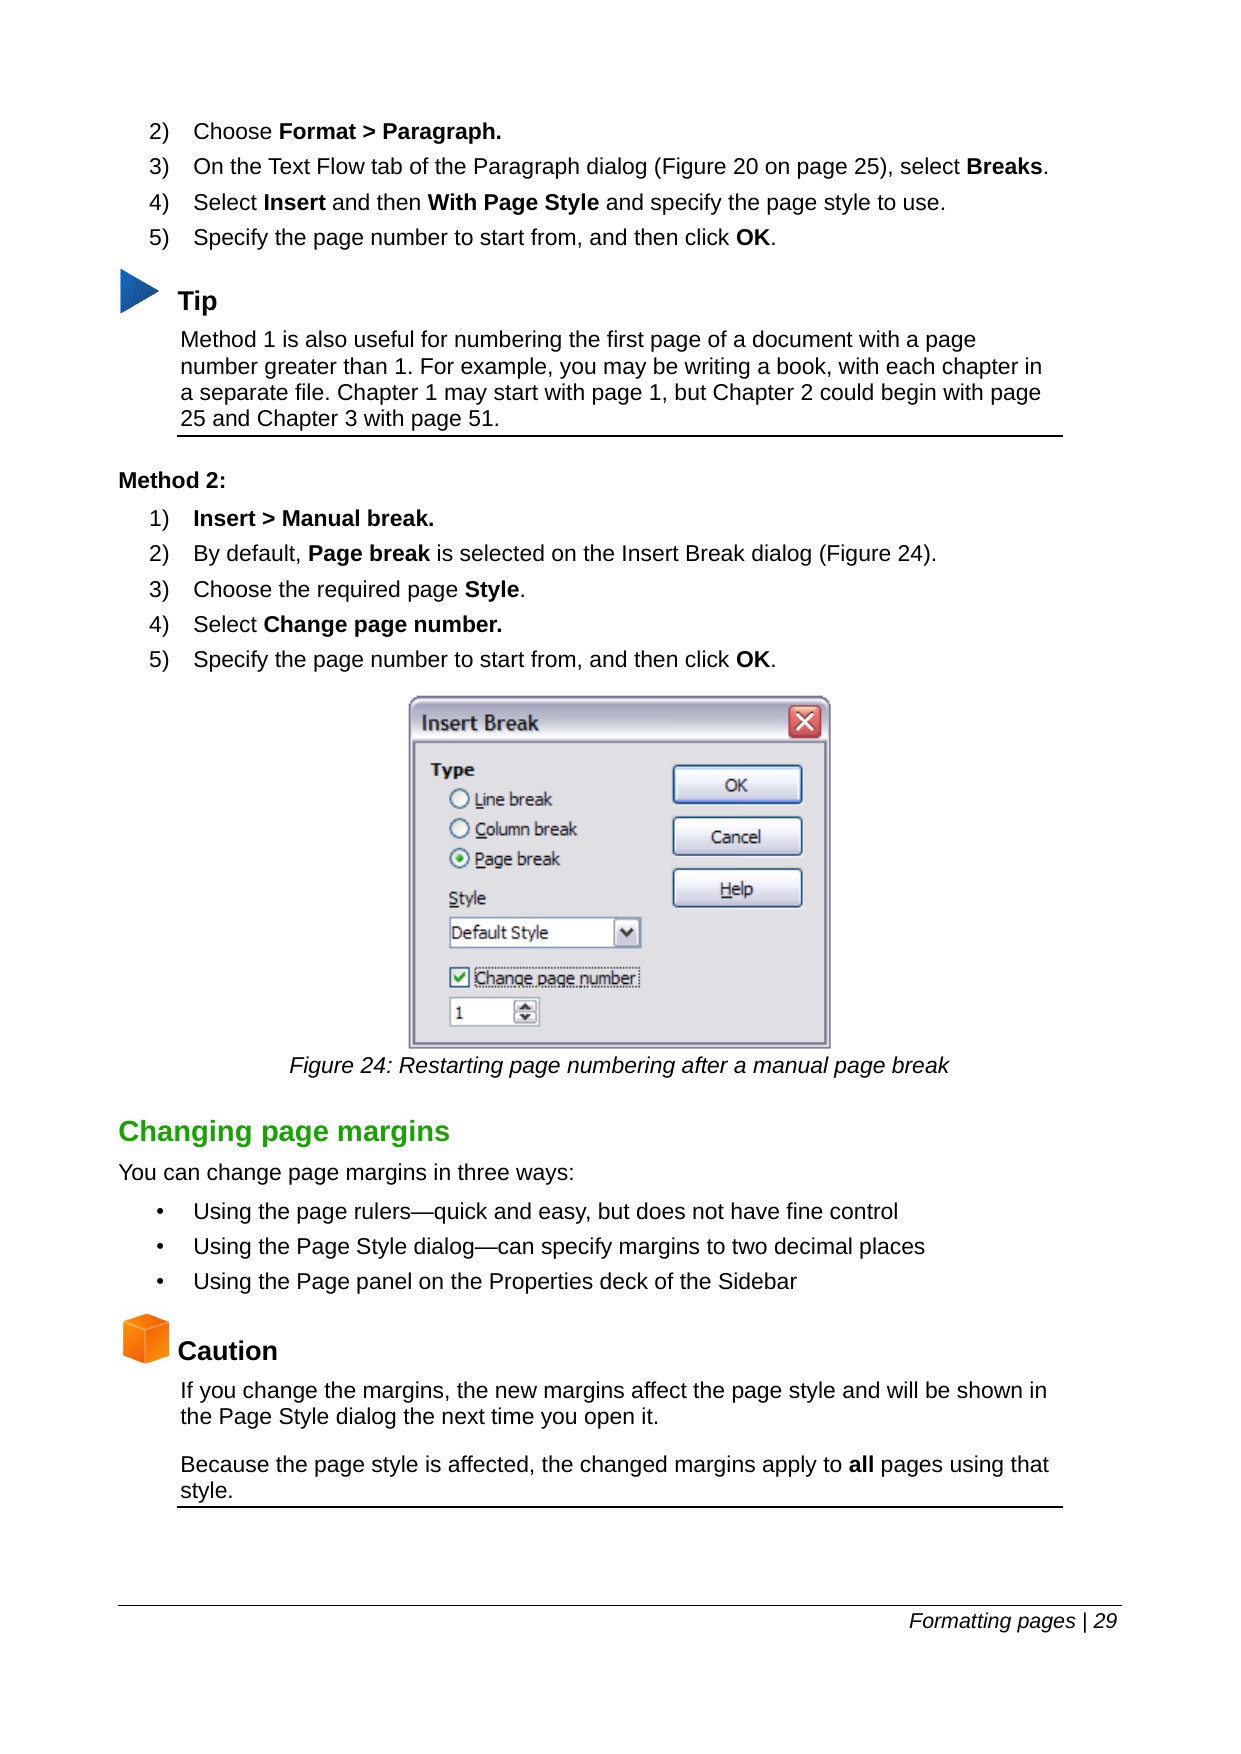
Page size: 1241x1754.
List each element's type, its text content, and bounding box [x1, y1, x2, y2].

list Insert > Manual break. [169, 505, 1122, 532]
list By default, Page break is selected on the Insert Break dialog (Figure 24). [169, 540, 1122, 567]
list Specify the page number to start from, and then click OK. [169, 224, 1122, 250]
list Select Change page number. [169, 611, 1122, 637]
list On the Text Flow tab of the Paragraph dialog (Figure 20 on page 25), select Breaks. [169, 153, 1122, 180]
list Using the page rulers—quick and easy, but does not have fine control [156, 1198, 1122, 1224]
list Choose the required page Style. [169, 576, 1122, 602]
list Using the Page Style dialog—can specify margins to two decimal places [156, 1233, 1122, 1259]
text Method 2: [118, 467, 1122, 493]
list Select Insert and then With Page Style and specify the page style to use. [169, 188, 1122, 215]
list Specify the page number to start from, and then click OK. [169, 646, 1122, 672]
text Figure 24: Restarting page numbering after a manual page break [268, 1052, 972, 1078]
list Using the Page panel on the Properties deck of the Sidebar [156, 1268, 1122, 1295]
text If you change the margins, the new margins affect the page style and will be shown in the Page Style dialog the next time you open it. [177, 1374, 1063, 1429]
text Method 1 is also useful for numbering the first page of a document with a page number greater than 1. For example, you may be writing a book, with each chapter in a separate file. Chapter 1 may start with page 1, but Chapter 2 could begin with page 25 and Chapter 3 with page 51. [177, 323, 1063, 435]
subtitle Tip [118, 266, 1122, 316]
list Choose Format > Paragraph. [169, 118, 1122, 144]
text You can change page margins in three ways: [118, 1159, 1122, 1185]
subtitle Caution [173, 1311, 1122, 1366]
picture [119, 1311, 173, 1366]
text Because the page style is affected, the changed margins apply to all pages using that style. [177, 1447, 1063, 1506]
subtitle Changing page margins [118, 1114, 1122, 1147]
picture [406, 693, 834, 1052]
